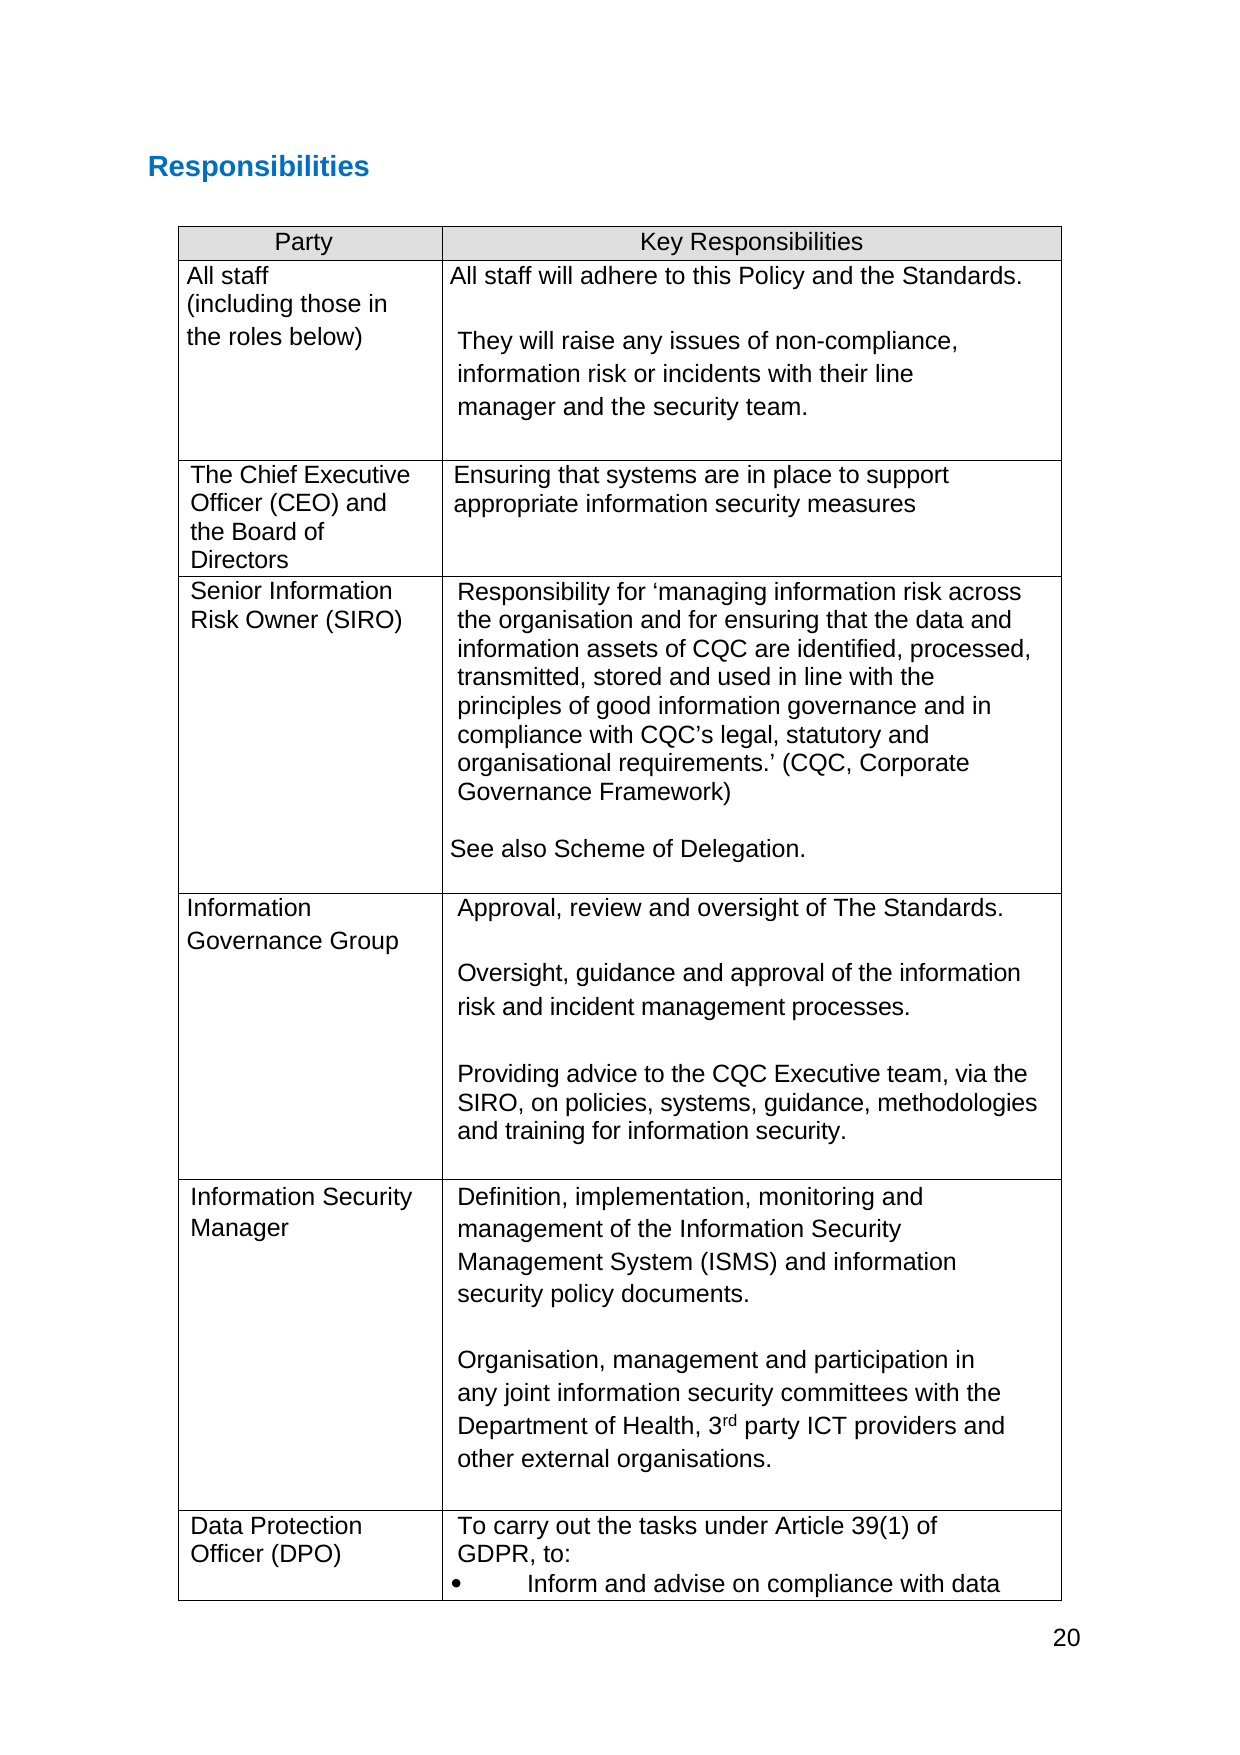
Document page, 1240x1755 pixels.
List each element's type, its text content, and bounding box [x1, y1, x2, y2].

table_cell Approval, review and oversight of The Standards. Oversight, guidance and approval of the information risk and incident management processes. Providing advice to the CQC Executive team, via the SIRO, on policies, systems, guidance, methodologies and training for information security. [443, 894, 1061, 1178]
table_cell All staff (including those in the roles below) [179, 261, 442, 460]
text Responsibilities [148, 150, 1081, 183]
text 20 [1053, 1624, 1100, 1651]
table_header Party [179, 227, 442, 260]
table_cell Information Security Manager [179, 1180, 442, 1510]
table_cell Data Protection Officer (DPO) [179, 1511, 442, 1600]
table_cell Information Governance Group [179, 894, 442, 1178]
table_cell Ensuring that systems are in place to support appropriate information security measures [443, 461, 1061, 576]
table_cell To carry out the tasks under Article 39(1) of GDPR, to: Inform and advise on compliance with data [443, 1511, 1061, 1600]
table_cell Senior Information Risk Owner (SIRO) [179, 577, 442, 893]
table_cell All staff will adhere to this Policy and the Standards. They will raise any issues of non-compliance, information risk or incidents with their line manager and the security team. [443, 261, 1061, 460]
table_header Key Responsibilities [443, 227, 1061, 260]
table_cell Responsibility for ‘managing information risk across the organisation and for ensuring that the data and information assets of CQC are identified, processed, transmitted, stored and used in line with the principles of good information governance and in compliance with CQC’s legal, statutory and organisational requirements.’ (CQC, Corporate Governance Framework) See also Scheme of Delegation. [443, 577, 1061, 893]
table_cell Definition, implementation, monitoring and management of the Information Security Management System (ISMS) and information security policy documents. Organisation, management and participation in any joint information security committees with the Department of Health, 3rd party ICT providers and other external organisations. [443, 1180, 1061, 1510]
table_cell The Chief Executive Officer (CEO) and the Board of Directors [179, 461, 442, 576]
